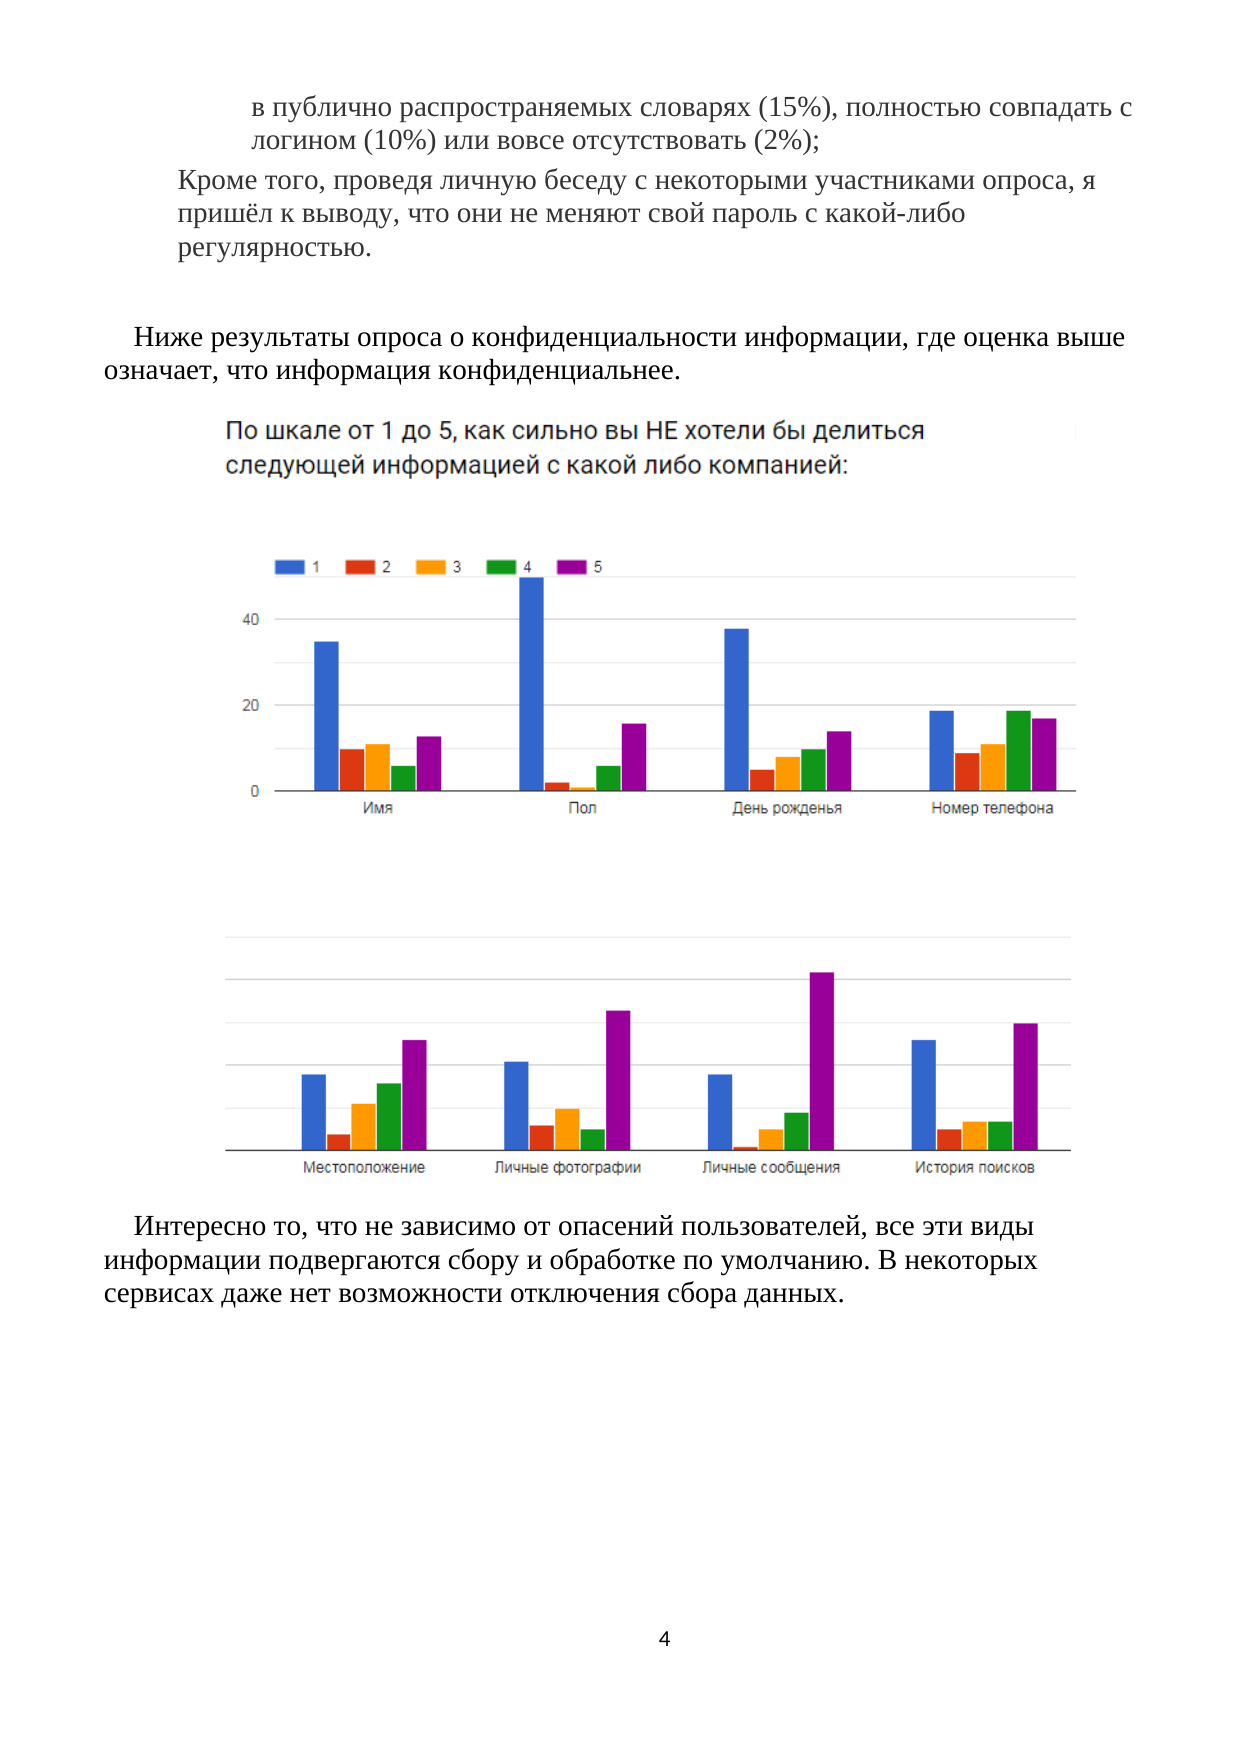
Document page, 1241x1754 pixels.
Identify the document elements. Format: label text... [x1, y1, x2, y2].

list в публично распространяемых словарях (15%), полностью совпадать с логином (10%) или вовсе отсутствовать (2%); [214, 89, 1152, 156]
text Интересно то, что не зависимо от опасений пользователей, все эти виды информации подвергаются сбору и обработке по умолчанию. В некоторых сервисах даже нет возможности отключения сбора данных. [104, 1208, 1152, 1309]
picture [208, 402, 1077, 834]
text Ниже результаты опроса о конфиденциальности информации, где оценка выше означает, что информация конфиденциальнее. [104, 319, 1152, 386]
picture [214, 850, 1071, 1192]
text Кроме того, проведя личную беседу с некоторыми участниками опроса, я пришёл к выводу, что они не меняют свой пароль с какой-либо регулярностью. [177, 162, 1152, 262]
